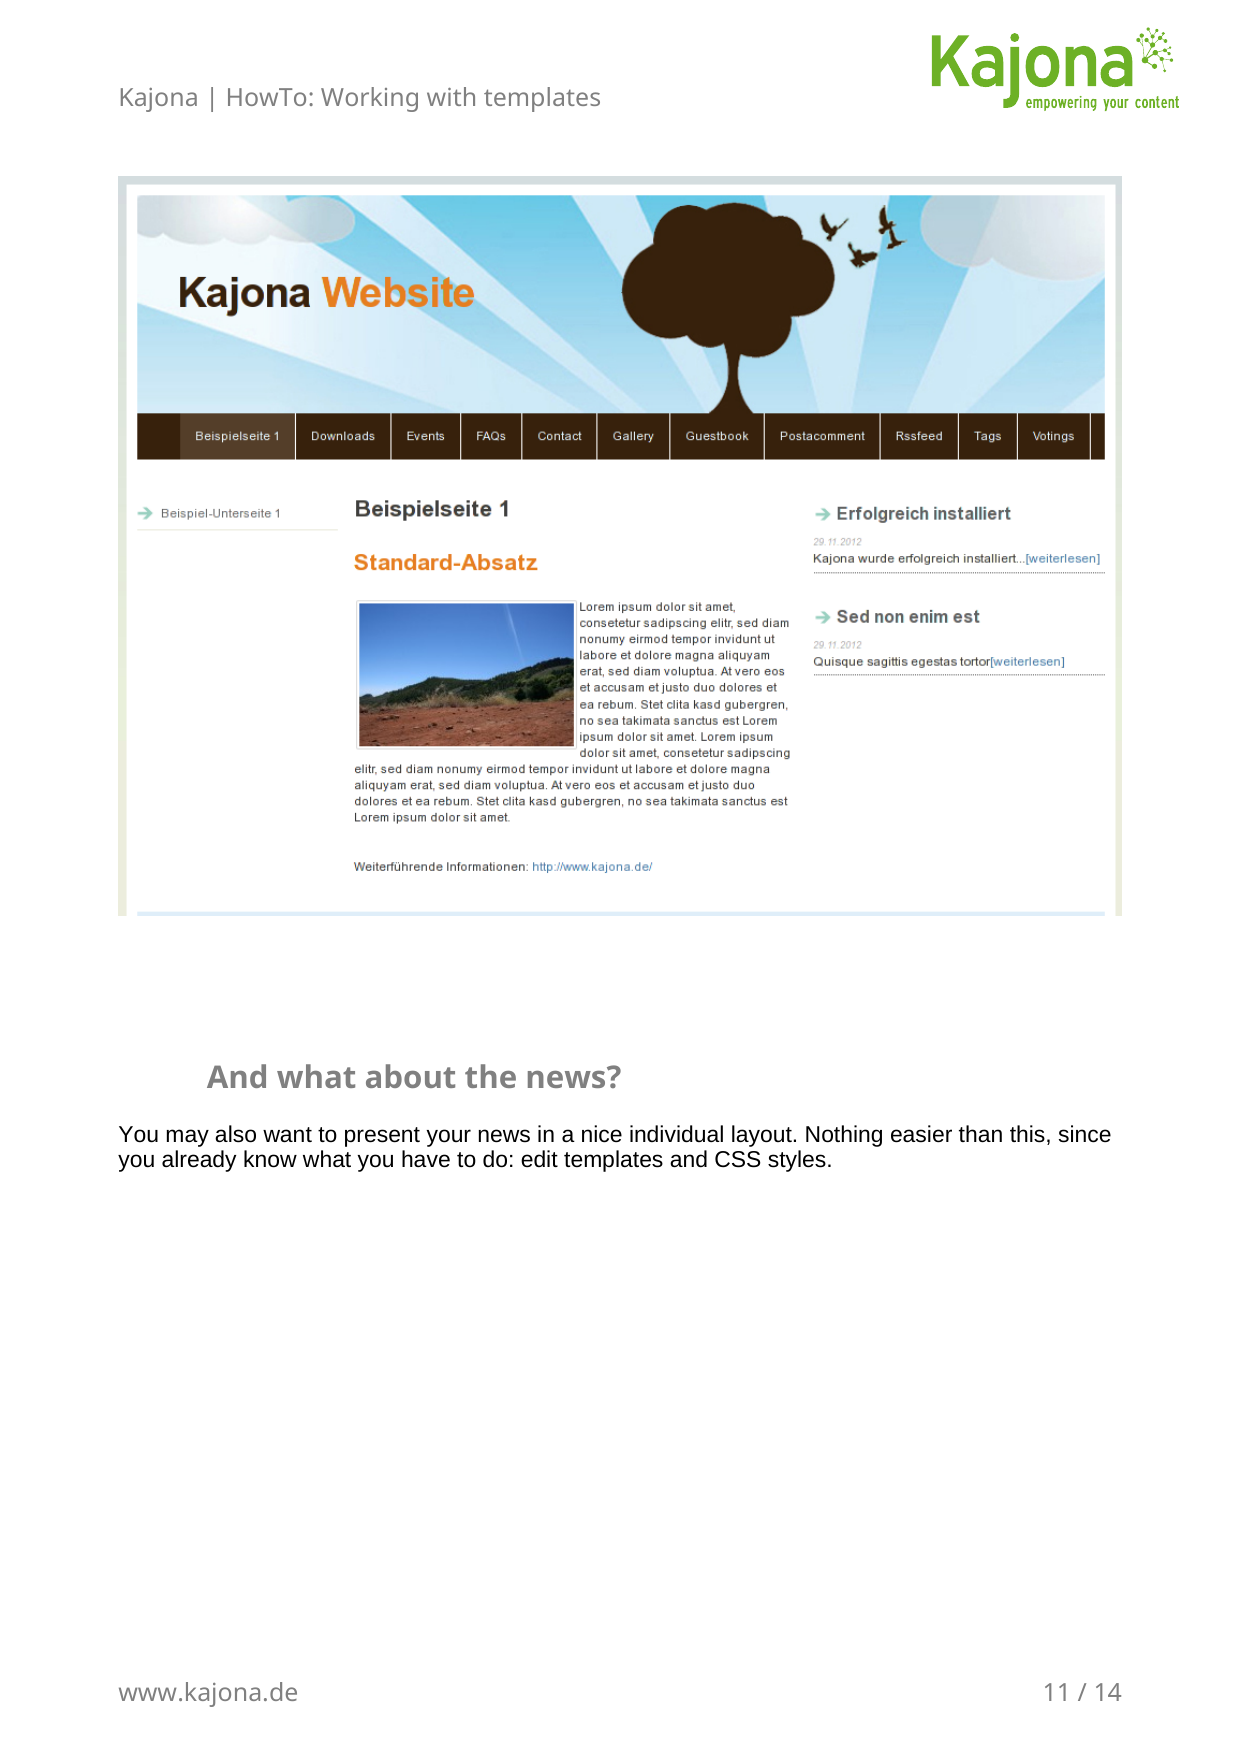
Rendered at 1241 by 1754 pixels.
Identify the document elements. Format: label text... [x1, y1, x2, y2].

text You may also want to present your news in a nice individual layout. Nothing easier than this, since you already know what you have to do: edit templates and CSS styles. [118, 1121, 1122, 1173]
subtitle And what about the news? [118, 1055, 1122, 1097]
picture [118, 176, 1122, 916]
